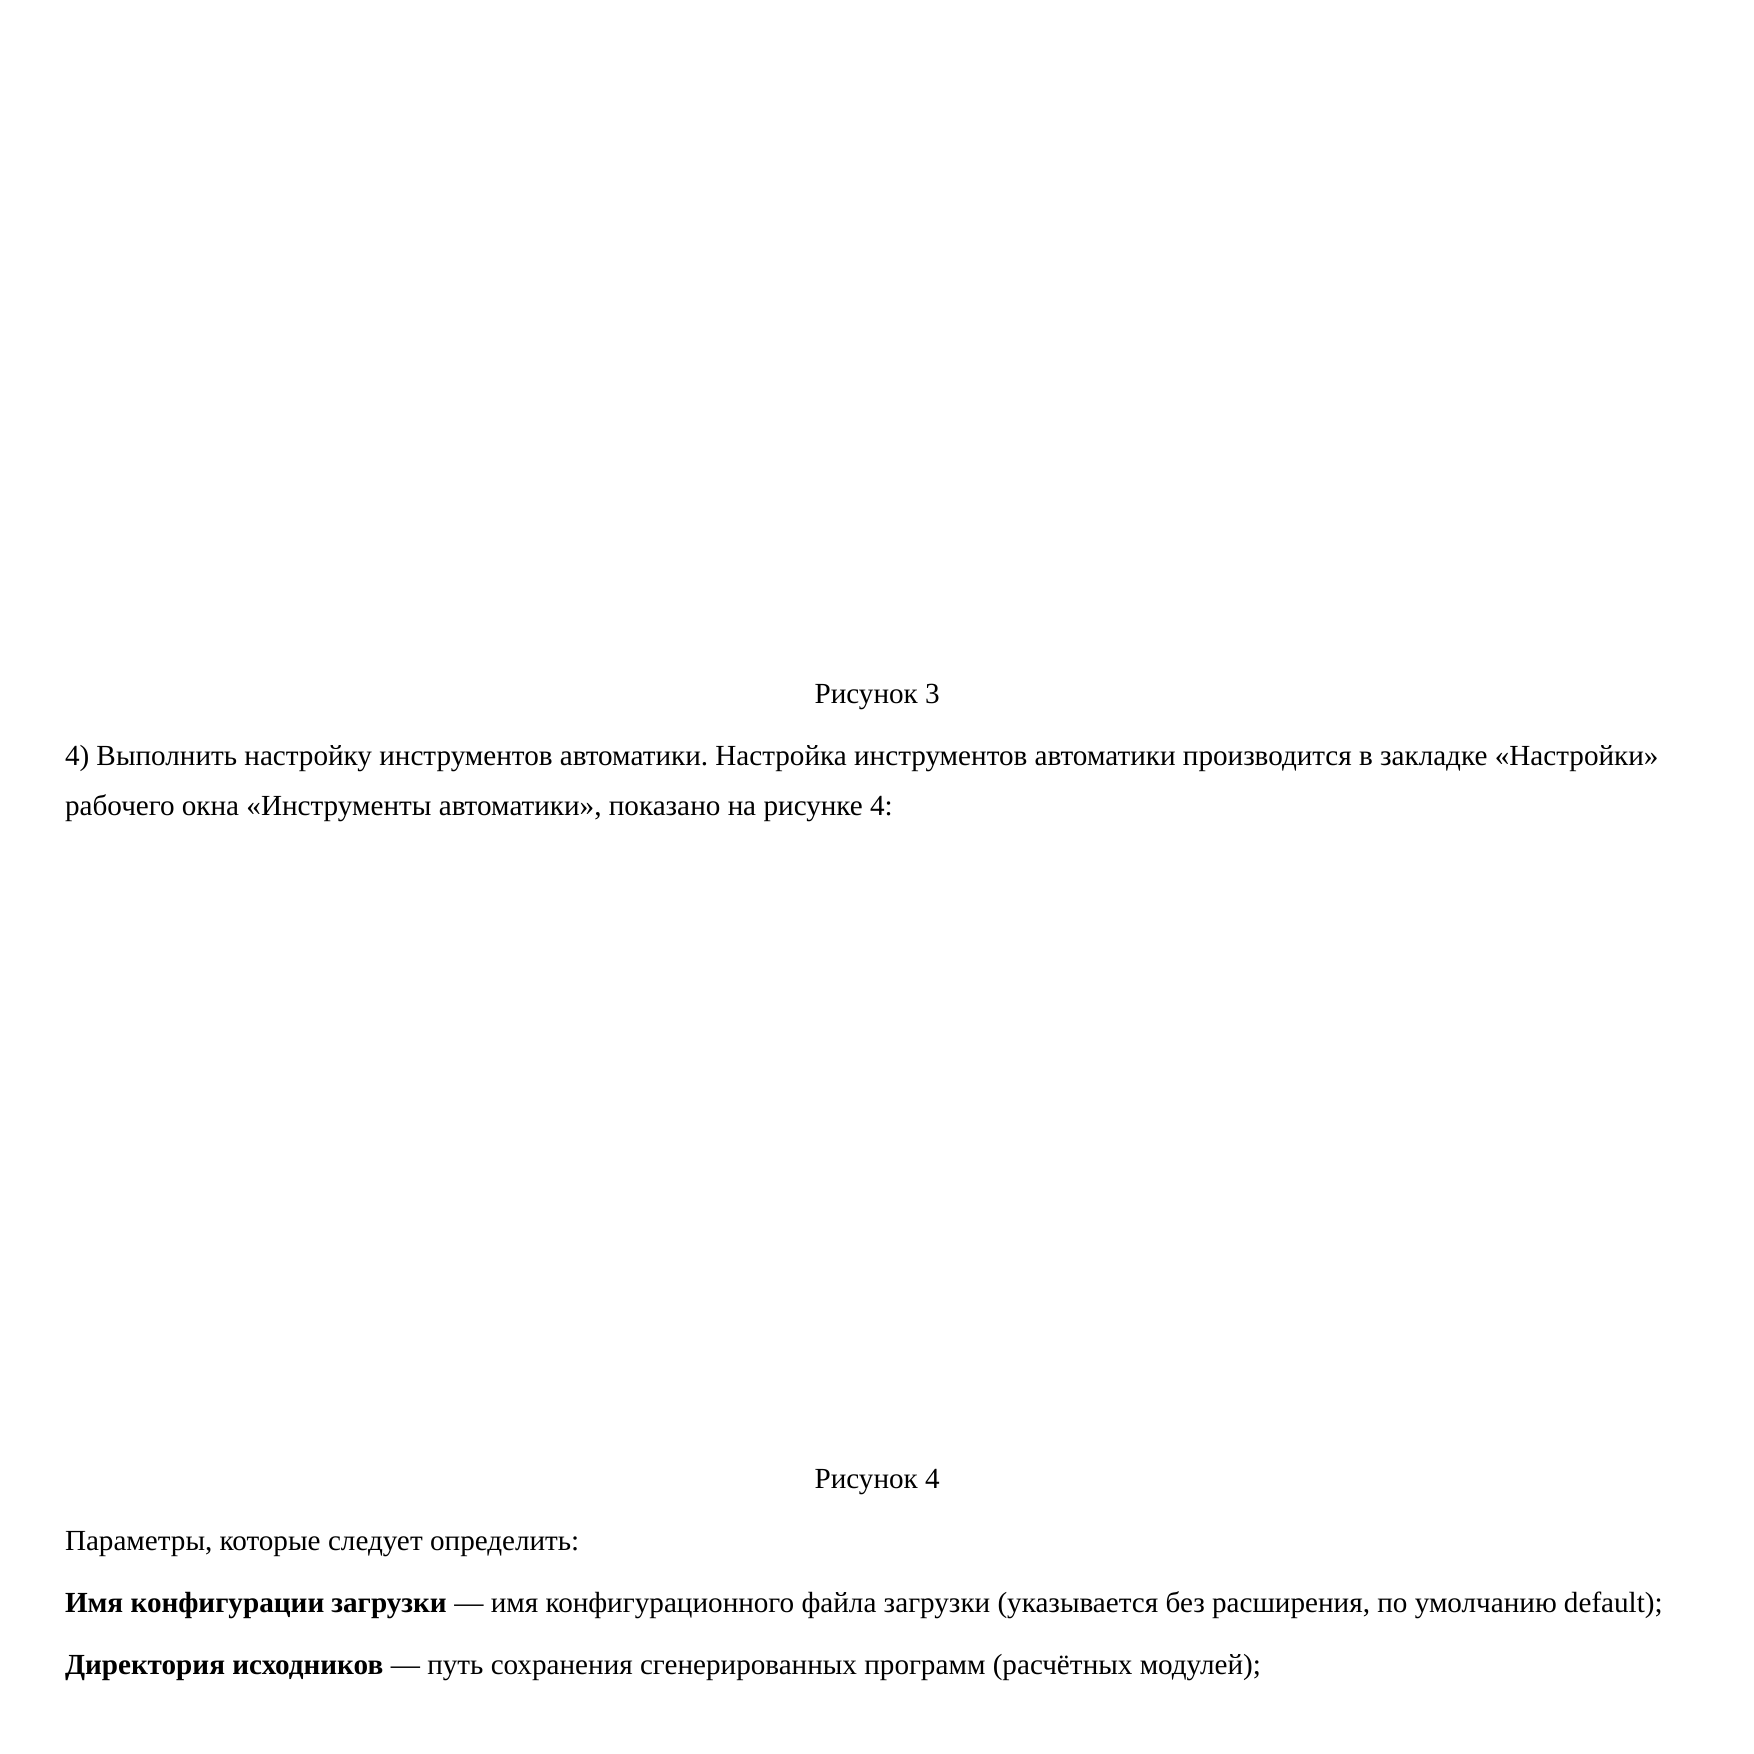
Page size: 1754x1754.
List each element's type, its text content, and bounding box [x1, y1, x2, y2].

table_cell Рисунок 3 4) Выполнить настройку инструментов автоматики. Настройка инструментов автоматики производится в закладке «Настройки» рабочего окна «Инструменты автоматики», показано на рисунке 4: Рисунок 4 Параметры, которые следует определить: Имя конфигурации загрузки — имя конфигурационного файла загрузки (указывается без расширения, по умолчанию default); Директория исходников — путь сохранения сгенерированных программ (расчётных модулей); [59, 59, 1695, 1693]
